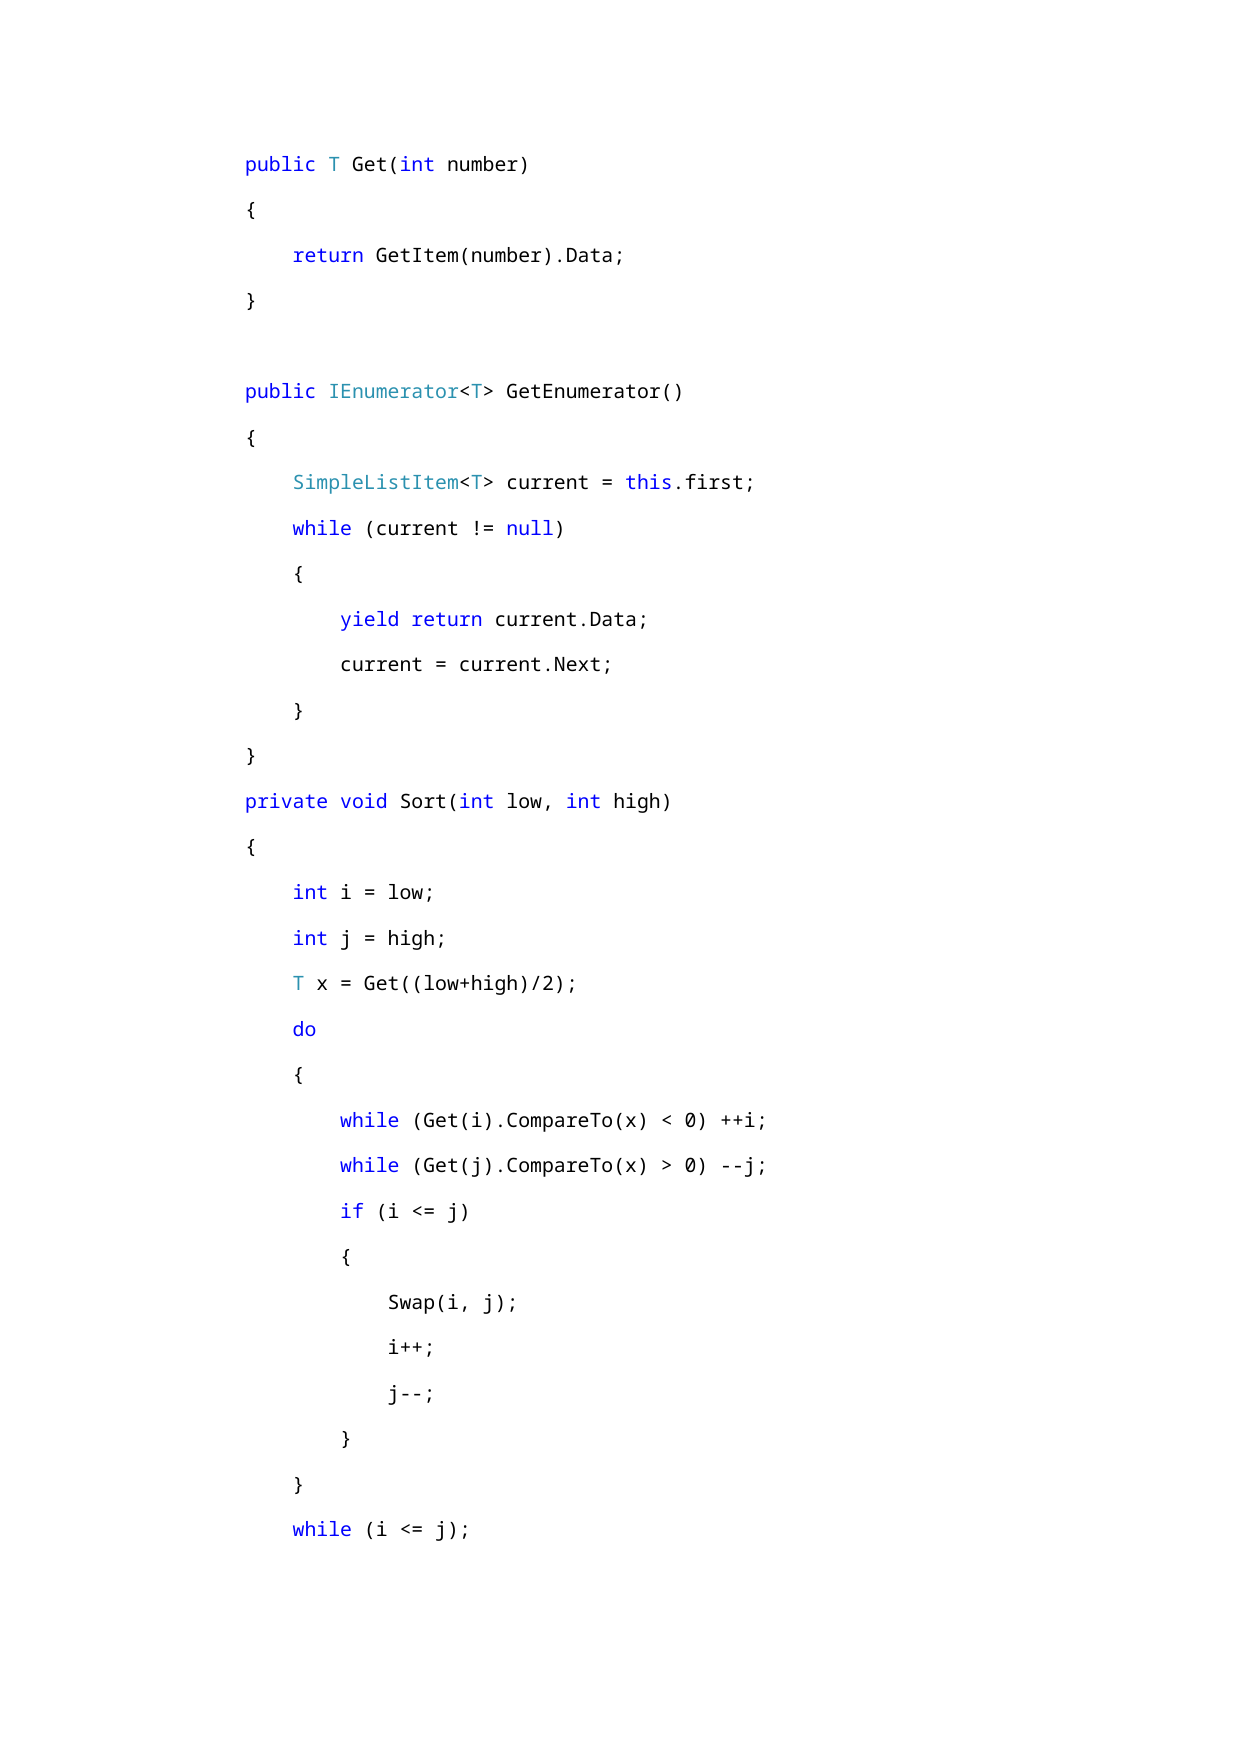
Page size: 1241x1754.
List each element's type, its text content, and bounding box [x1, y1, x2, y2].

text } [150, 1424, 1090, 1452]
text } [150, 1470, 1090, 1497]
text SimpleListItem<T> current = this.first; [150, 469, 1090, 496]
text yield return current.Data; [150, 605, 1090, 632]
text j--; [150, 1379, 1090, 1406]
text private void Sort(int low, int high) [150, 787, 1090, 814]
text { [150, 833, 1090, 860]
text { [150, 1060, 1090, 1087]
text return GetItem(number).Data; [150, 241, 1090, 268]
text { [150, 423, 1090, 450]
text while (i <= j); [150, 1516, 1090, 1543]
text { [150, 196, 1090, 222]
text if (i <= j) [150, 1197, 1090, 1224]
text { [150, 1242, 1090, 1269]
text while (current != null) [150, 514, 1090, 541]
text } [150, 287, 1090, 313]
text } [150, 742, 1090, 769]
text } [150, 696, 1090, 723]
text do [150, 1015, 1090, 1042]
text int i = low; [150, 878, 1090, 905]
text int j = high; [150, 924, 1090, 951]
text Swap(i, j); [150, 1288, 1090, 1315]
text public IEnumerator<T> GetEnumerator() [150, 378, 1090, 404]
text i++; [150, 1333, 1090, 1361]
text { [150, 560, 1090, 587]
text current = current.Next; [150, 651, 1090, 678]
text while (Get(i).CompareTo(x) < 0) ++i; [150, 1106, 1090, 1133]
text public T Get(int number) [150, 150, 1090, 177]
text T x = Get((low+high)/2); [150, 969, 1090, 996]
text while (Get(j).CompareTo(x) > 0) --j; [150, 1151, 1090, 1178]
